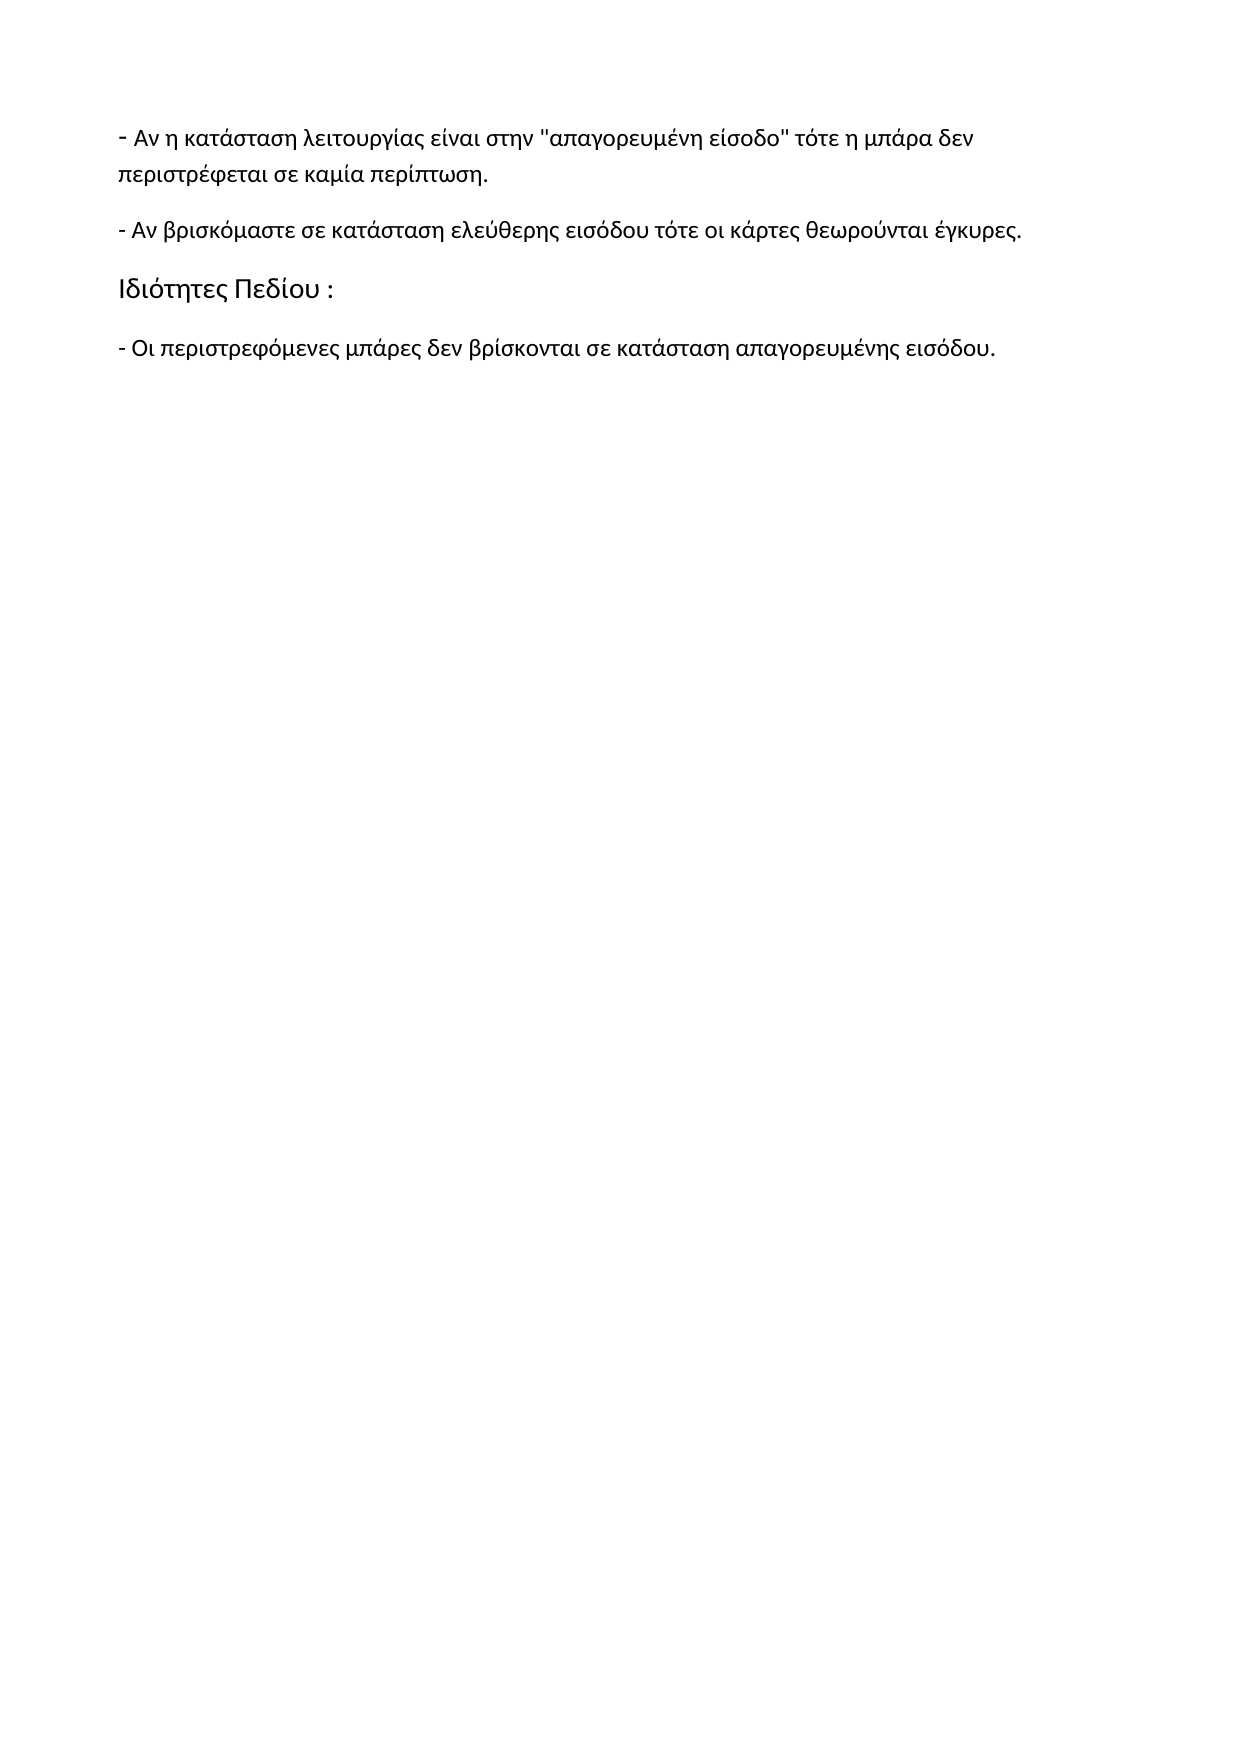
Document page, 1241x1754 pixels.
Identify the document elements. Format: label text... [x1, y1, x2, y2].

text Ιδιότητες Πεδίου : [118, 270, 1122, 306]
text - Αν η κατάσταση λειτουργίας είναι στην "απαγορευμένη είσοδο" τότε η μπάρα δεν περιστρέφεται σε καμία περίπτωση. [118, 118, 1122, 189]
text - Αν βρισκόμαστε σε κατάσταση ελεύθερης εισόδου τότε οι κάρτες θεωρούνται έγκυρες. [118, 214, 1122, 244]
text - Οι περιστρεφόμενες μπάρες δεν βρίσκονται σε κατάσταση απαγορευμένης εισόδου. [118, 332, 1122, 362]
